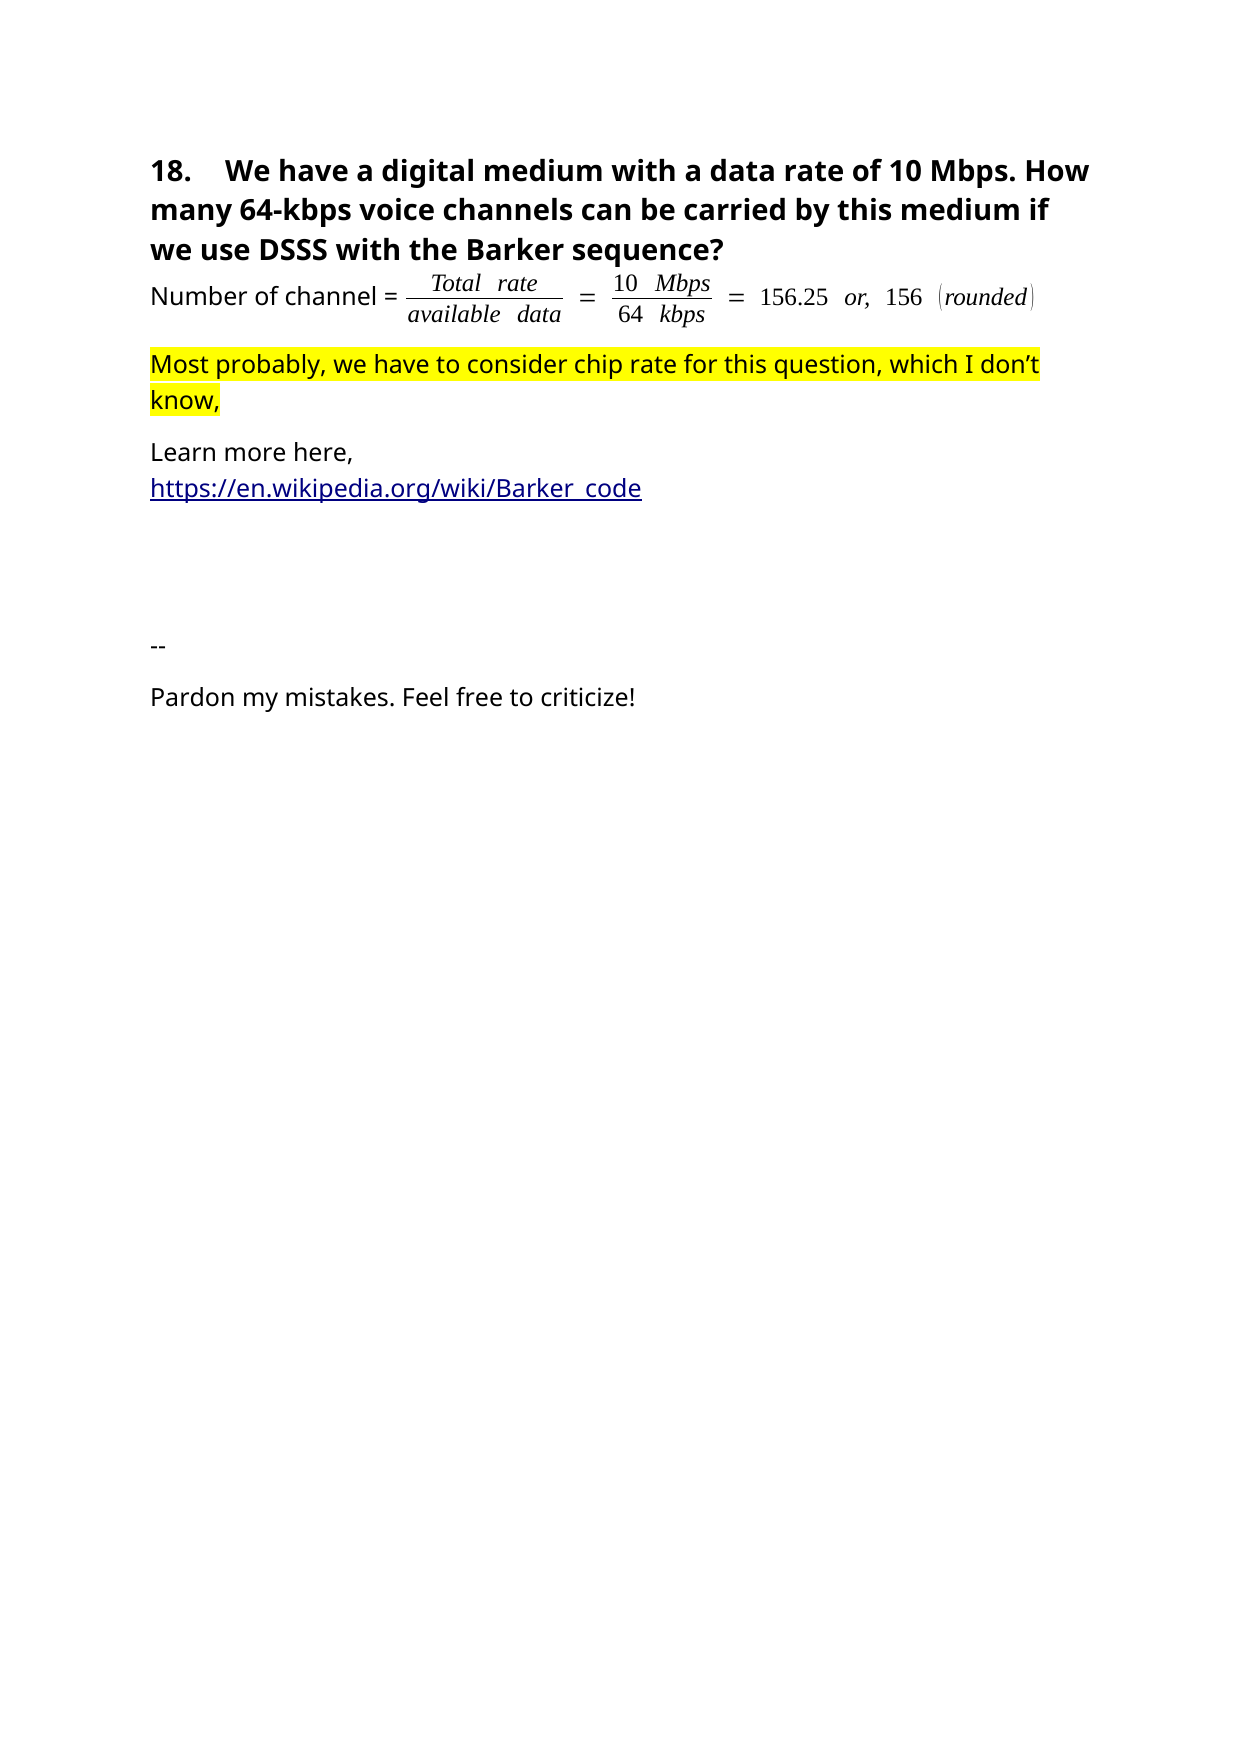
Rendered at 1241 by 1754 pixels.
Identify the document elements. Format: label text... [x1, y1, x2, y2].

subtitle We have a digital medium with a data rate of 10 Mbps. How many 64-kbps voice channels can be carried by this medium if we use DSSS with the Barker sequence? [150, 150, 1091, 269]
text -- [150, 628, 1091, 662]
text Most probably, we have to consider chip rate for this question, which I don’t know, [150, 347, 1091, 416]
text Pardon my mistakes. Feel free to criticize! [150, 680, 1091, 714]
text Number of channel = [150, 269, 1091, 328]
text Learn more here, https://en.wikipedia.org/wiki/Barker_code [150, 435, 1091, 504]
